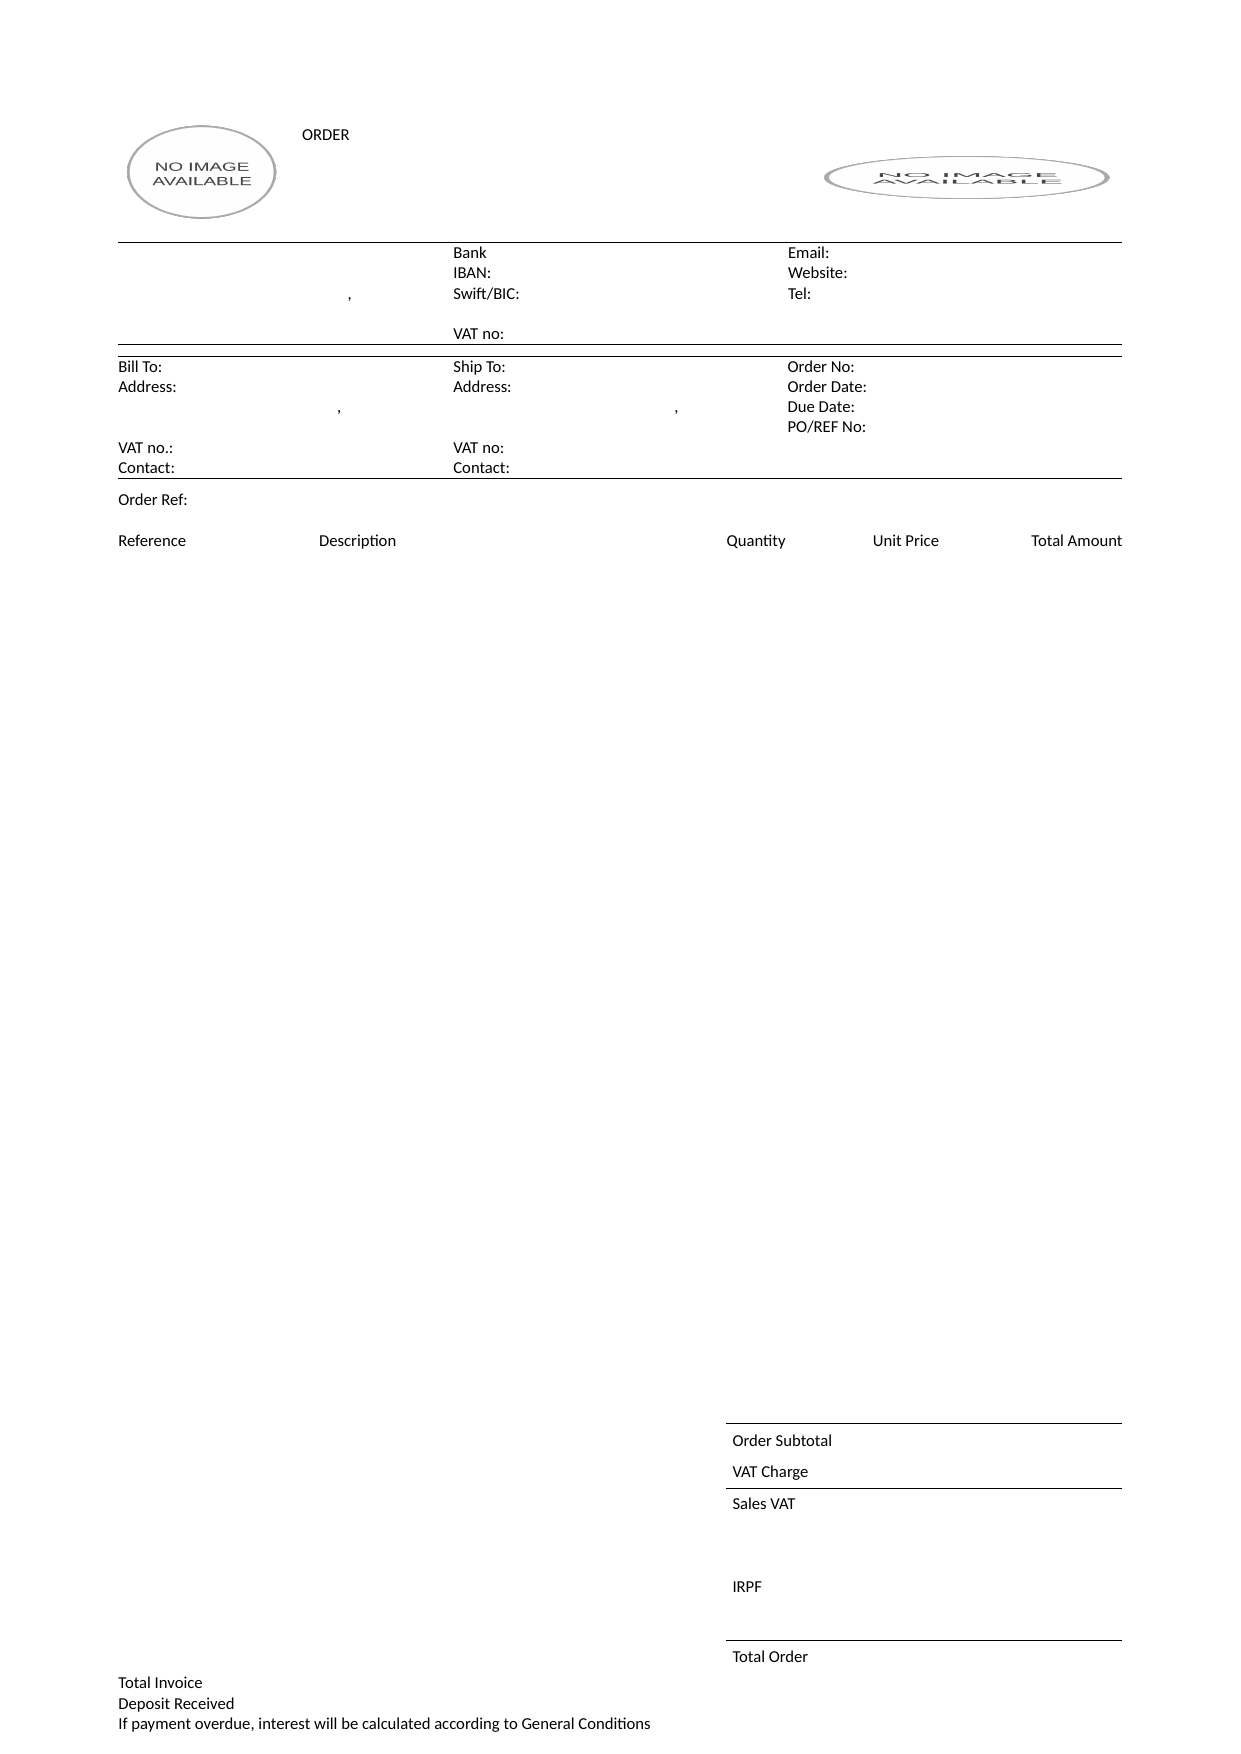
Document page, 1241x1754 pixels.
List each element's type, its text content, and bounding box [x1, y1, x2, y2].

table_cell <@for item OrderItems> [118, 551, 1122, 571]
table_cell <$TakenBy.Country> [207, 324, 453, 344]
table_cell <$adjustment.Amount> [943, 713, 1122, 754]
table_cell [118, 263, 207, 283]
table_cell Address: [118, 376, 207, 396]
table_cell VAT Charge [726, 1456, 939, 1488]
table_header <$TakenBy.Name> [207, 243, 453, 263]
table_cell <$Order.TotalVat> [939, 1489, 1122, 1520]
table_cell Sales VAT [726, 1489, 939, 1520]
table_cell Total Invoice [118, 1673, 1122, 1693]
table_cell <$BillTo.Contact> [207, 458, 453, 478]
table_cell [788, 437, 876, 457]
table_cell Order Subtotal [726, 1424, 939, 1456]
table_header [118, 243, 207, 263]
table_cell <$TakenBy.Website> [876, 263, 1122, 283]
table_cell [319, 1488, 726, 1520]
table_cell <$Order.CustomerReference> [876, 417, 1122, 437]
table_cell Deposit Received [118, 1693, 1122, 1713]
table_cell <@for term SalesTerms> [118, 632, 1122, 652]
table_cell <$BillTo.Address><$BillTo.Email> [207, 376, 453, 396]
table_cell Total Order [726, 1641, 939, 1673]
table_cell <$Order.TotalExVat> [939, 1424, 1122, 1456]
table_cell [118, 1602, 319, 1640]
table_header Quantity [726, 530, 821, 551]
table_cell <$ShipTo.TaxId> [542, 437, 787, 457]
table_cell [788, 324, 876, 344]
table_cell VAT no: [453, 437, 542, 457]
table_cell <$Order.DueDate> [876, 396, 1122, 417]
table_cell [811, 150, 1122, 230]
table_cell [118, 1456, 319, 1488]
table_cell [788, 458, 876, 478]
table_header Unit Price [821, 530, 939, 551]
table_cell <$TakenBy.PostalCode>, <$TakenBy.City> [207, 283, 453, 323]
table_cell <$adjustment.AdjustmentTypeName> [118, 713, 324, 754]
table_cell [319, 1520, 726, 1570]
table_header <$Order.Number> [811, 118, 1122, 150]
table_cell <$TakenBy.IBAN> [542, 263, 788, 283]
table_cell <$BillTo.TaxId> [207, 437, 453, 457]
table_cell [319, 1570, 726, 1602]
table_cell PO/REF No: [788, 417, 876, 437]
table_cell [118, 396, 207, 417]
table_cell [319, 1456, 726, 1488]
table_cell <$item.Price> [821, 571, 939, 611]
table_cell <$Order.Date> [876, 376, 1122, 396]
table_header Ship To: [453, 357, 542, 376]
table_cell [939, 1602, 1122, 1640]
table_cell <$TakenBy.Swift> [542, 283, 788, 323]
table_cell Tel: [788, 283, 876, 323]
table_cell <@end> [118, 673, 1122, 693]
table_cell Due Date: [788, 396, 876, 417]
table_cell <@end> [118, 611, 1122, 632]
table_cell <$item.Quantity> [726, 571, 821, 611]
table_cell <@for adjustment OrderAdjustments> [118, 693, 1122, 713]
table_cell <$item.Product><$item.Description><$item.Details> <$item.Comment> [319, 571, 726, 611]
table_cell <$Order.totalIrpf> [939, 1570, 1122, 1602]
table_header <$ShipTo.Name> [542, 357, 787, 376]
table_cell <$term.Value> [319, 652, 1122, 672]
table_cell <@end> [726, 1602, 939, 1640]
table_header Order No: [788, 357, 876, 376]
table_cell [876, 324, 1122, 344]
picture [123, 123, 280, 221]
table_cell If payment overdue, interest will be calculated according to General Conditions [118, 1713, 1122, 1734]
table_cell <@end> [118, 754, 1122, 774]
table_cell VAT no: [453, 324, 542, 344]
table_cell <$TakenBy.Address> [207, 263, 453, 283]
table_cell <$TakenBy.TaxId> [542, 324, 788, 344]
table_header Bank [453, 243, 542, 263]
table_header Description [319, 530, 726, 551]
table_cell <$TakenBy.Telephone> [876, 283, 1122, 323]
table_cell VAT no.: [118, 437, 207, 457]
table_cell Website: [788, 263, 876, 283]
table_cell Contact: [118, 458, 207, 478]
table_cell [118, 324, 207, 344]
table_cell <$item.Amount> [939, 571, 1122, 611]
table_cell <$Order.VatRate> [939, 1456, 1122, 1488]
table_cell [939, 1520, 1122, 1570]
table_cell [453, 417, 542, 437]
table_cell [118, 283, 207, 323]
table_cell <$BillTo.PostalCode>, <$BillTo.City> [207, 396, 453, 417]
table_cell Contact: [453, 458, 542, 478]
table_header ORDER [296, 118, 811, 230]
table_cell [118, 1520, 319, 1570]
table_cell Address: [453, 376, 542, 396]
table_cell <$BillTo.Country> [207, 417, 453, 437]
table_cell <$ShipTo.Contact> [542, 458, 787, 478]
table_cell Order Date: [788, 376, 876, 396]
table_header <$BillTo.Name> [207, 357, 453, 376]
table_cell [118, 1640, 319, 1673]
text Order Ref: <$Order.Description> [118, 489, 1122, 510]
table_header Total Amount [939, 530, 1122, 551]
table_cell [319, 1602, 726, 1640]
table_header Bill To: [118, 357, 207, 376]
table_header <$VatClause> [118, 1403, 1122, 1423]
table_header Reference [118, 530, 319, 551]
table_cell [453, 396, 542, 417]
table_header <$Order.Number> [876, 357, 1122, 376]
table_cell [118, 1488, 319, 1520]
table_cell [118, 1423, 319, 1456]
table_cell IBAN: [453, 263, 542, 283]
table_cell [876, 437, 1122, 457]
table_cell <$adjustment.Description> [324, 713, 943, 754]
table_header <$TakenBy.Email> [876, 243, 1122, 263]
table_cell [118, 1570, 319, 1602]
table_cell <$ShipTo.Address> [542, 376, 787, 396]
table_cell [319, 1640, 726, 1673]
table_cell <$Order.GrandTotal> [939, 1641, 1122, 1673]
table_cell [319, 1423, 726, 1456]
table_header [118, 118, 296, 230]
table_cell <$ShipTo.PostalCode>, <$ShipTo.City> [542, 396, 787, 417]
table_header Email: [788, 243, 876, 263]
table_cell <$item.Reference> [118, 571, 319, 611]
table_header <$TakenBy.Bank> [542, 243, 788, 263]
table_cell [876, 458, 1122, 478]
table_cell <$term.Name> [118, 652, 319, 672]
table_cell <@IF Order.PrintIrpf> [726, 1520, 939, 1570]
table_cell <$ShipTo.Country> [542, 417, 787, 437]
table_cell [118, 417, 207, 437]
table_cell IRPF [726, 1570, 939, 1602]
picture [816, 155, 1117, 200]
table_cell Swift/BIC: [453, 283, 542, 323]
